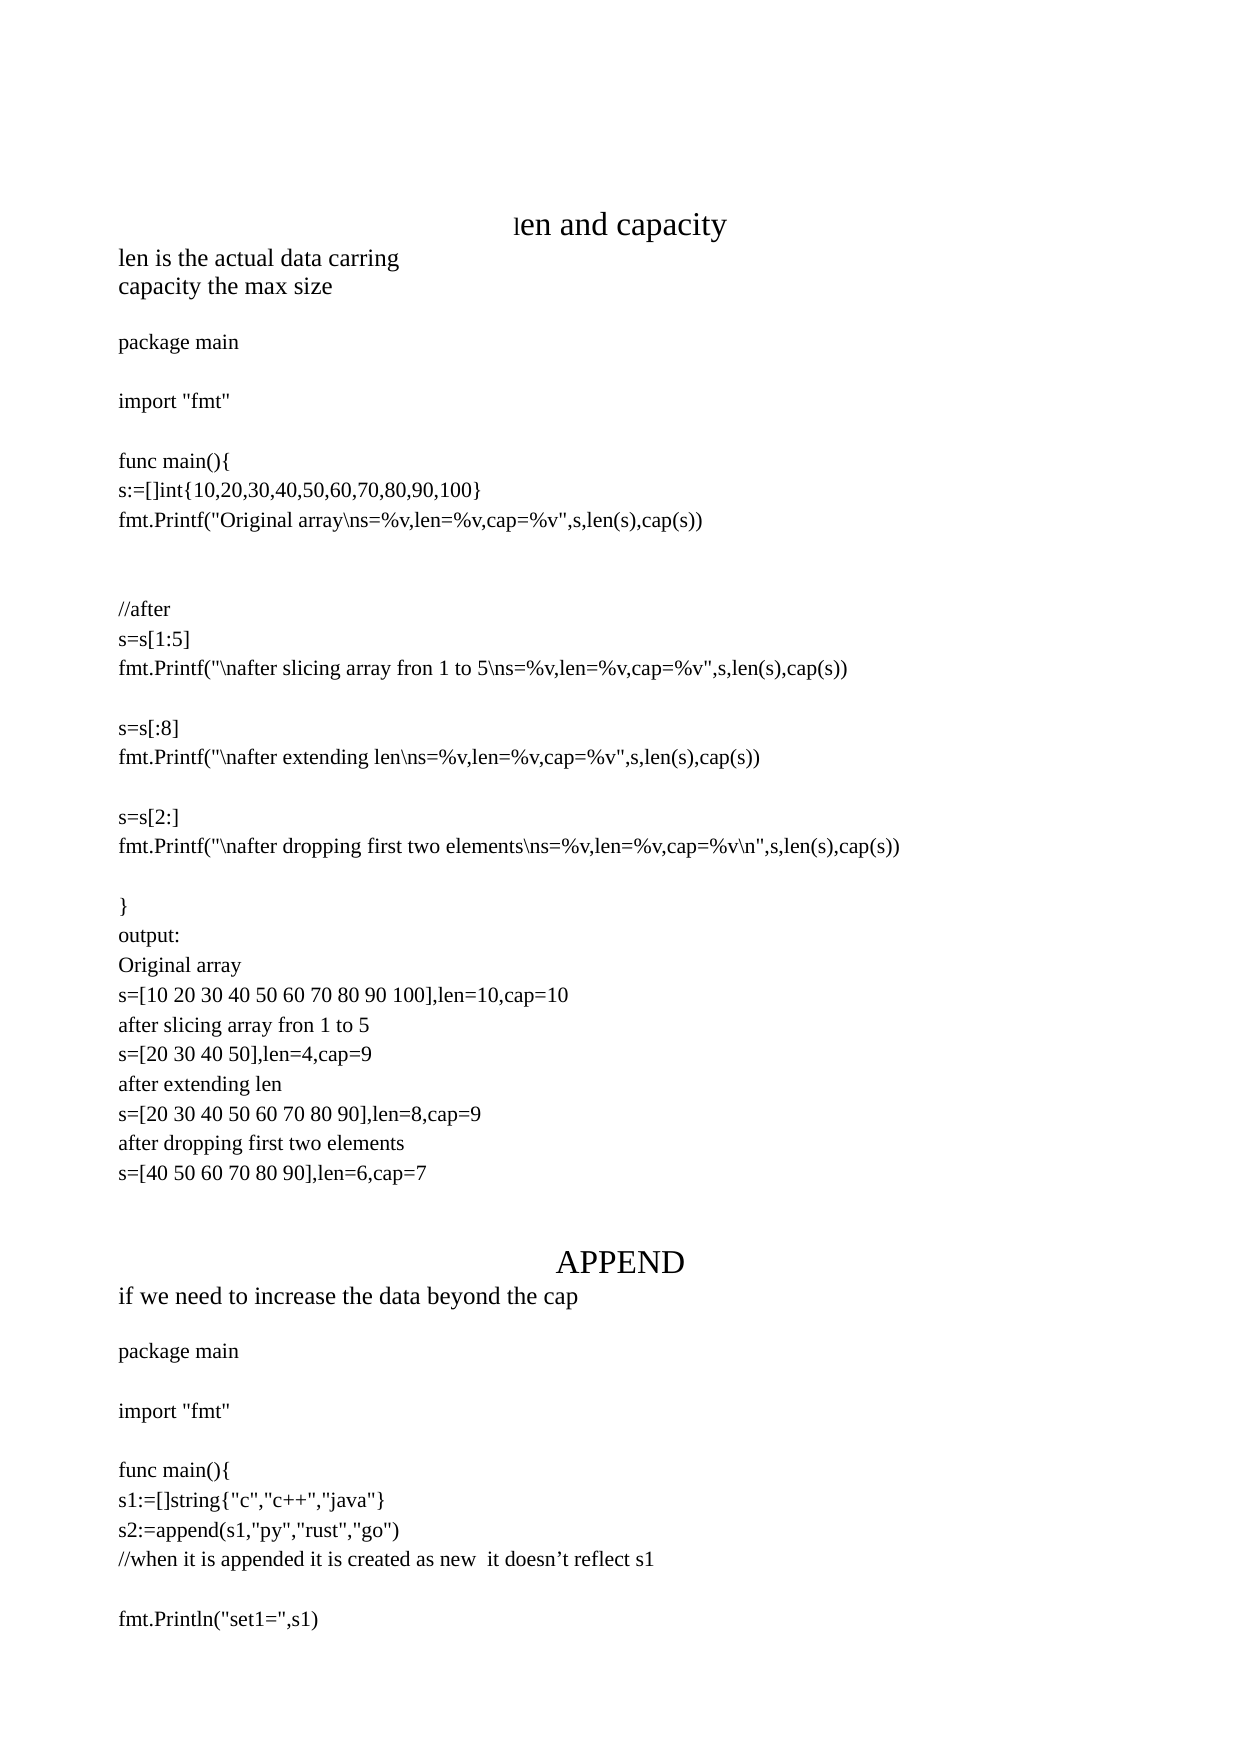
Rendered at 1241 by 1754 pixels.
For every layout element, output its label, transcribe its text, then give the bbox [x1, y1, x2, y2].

text package main [118, 1338, 1122, 1364]
text after extending len [118, 1066, 1122, 1096]
text import "fmt" [118, 1393, 1122, 1423]
text s=[10 20 30 40 50 60 70 80 90 100],len=10,cap=10 [118, 977, 1122, 1007]
text s1:=[]string{"c","c++","java"} [118, 1482, 1122, 1512]
text func main(){ [118, 443, 1122, 473]
text fmt.Printf("\nafter dropping first two elements\ns=%v,len=%v,cap=%v\n",s,len(s),cap(s)) [118, 829, 1122, 859]
text s=s[1:5] [118, 621, 1122, 651]
text } [118, 888, 1122, 918]
text s=s[2:] [118, 799, 1122, 829]
text //when it is appended it is created as new it doesn’t reflect s1 [118, 1542, 1122, 1572]
text Original array [118, 948, 1122, 977]
text s2:=append(s1,"py","rust","go") [118, 1512, 1122, 1542]
text after slicing array fron 1 to 5 [118, 1007, 1122, 1037]
text s=[20 30 40 50],len=4,cap=9 [118, 1037, 1122, 1066]
text s:=[]int{10,20,30,40,50,60,70,80,90,100} [118, 473, 1122, 503]
text if we need to increase the data beyond the cap [118, 1281, 1122, 1310]
text len and capacity [118, 204, 1122, 243]
text s=s[:8] [118, 710, 1122, 740]
text import "fmt" [118, 384, 1122, 413]
text output: [118, 918, 1122, 948]
text fmt.Printf("\nafter slicing array fron 1 to 5\ns=%v,len=%v,cap=%v",s,len(s),cap(s)) [118, 651, 1122, 681]
text package main [118, 329, 1122, 354]
text //after [118, 591, 1122, 621]
text func main(){ [118, 1453, 1122, 1482]
text len is the actual data carring [118, 243, 1122, 271]
text capacity the max size [118, 271, 1122, 300]
text fmt.Println("set1=",s1) [118, 1601, 1122, 1631]
text fmt.Printf("Original array\ns=%v,len=%v,cap=%v",s,len(s),cap(s)) [118, 503, 1122, 532]
text after dropping first two elements [118, 1126, 1122, 1156]
text fmt.Printf("\nafter extending len\ns=%v,len=%v,cap=%v",s,len(s),cap(s)) [118, 740, 1122, 769]
text APPEND [118, 1243, 1122, 1281]
text s=[20 30 40 50 60 70 80 90],len=8,cap=9 [118, 1096, 1122, 1126]
text s=[40 50 60 70 80 90],len=6,cap=7 [118, 1156, 1122, 1185]
